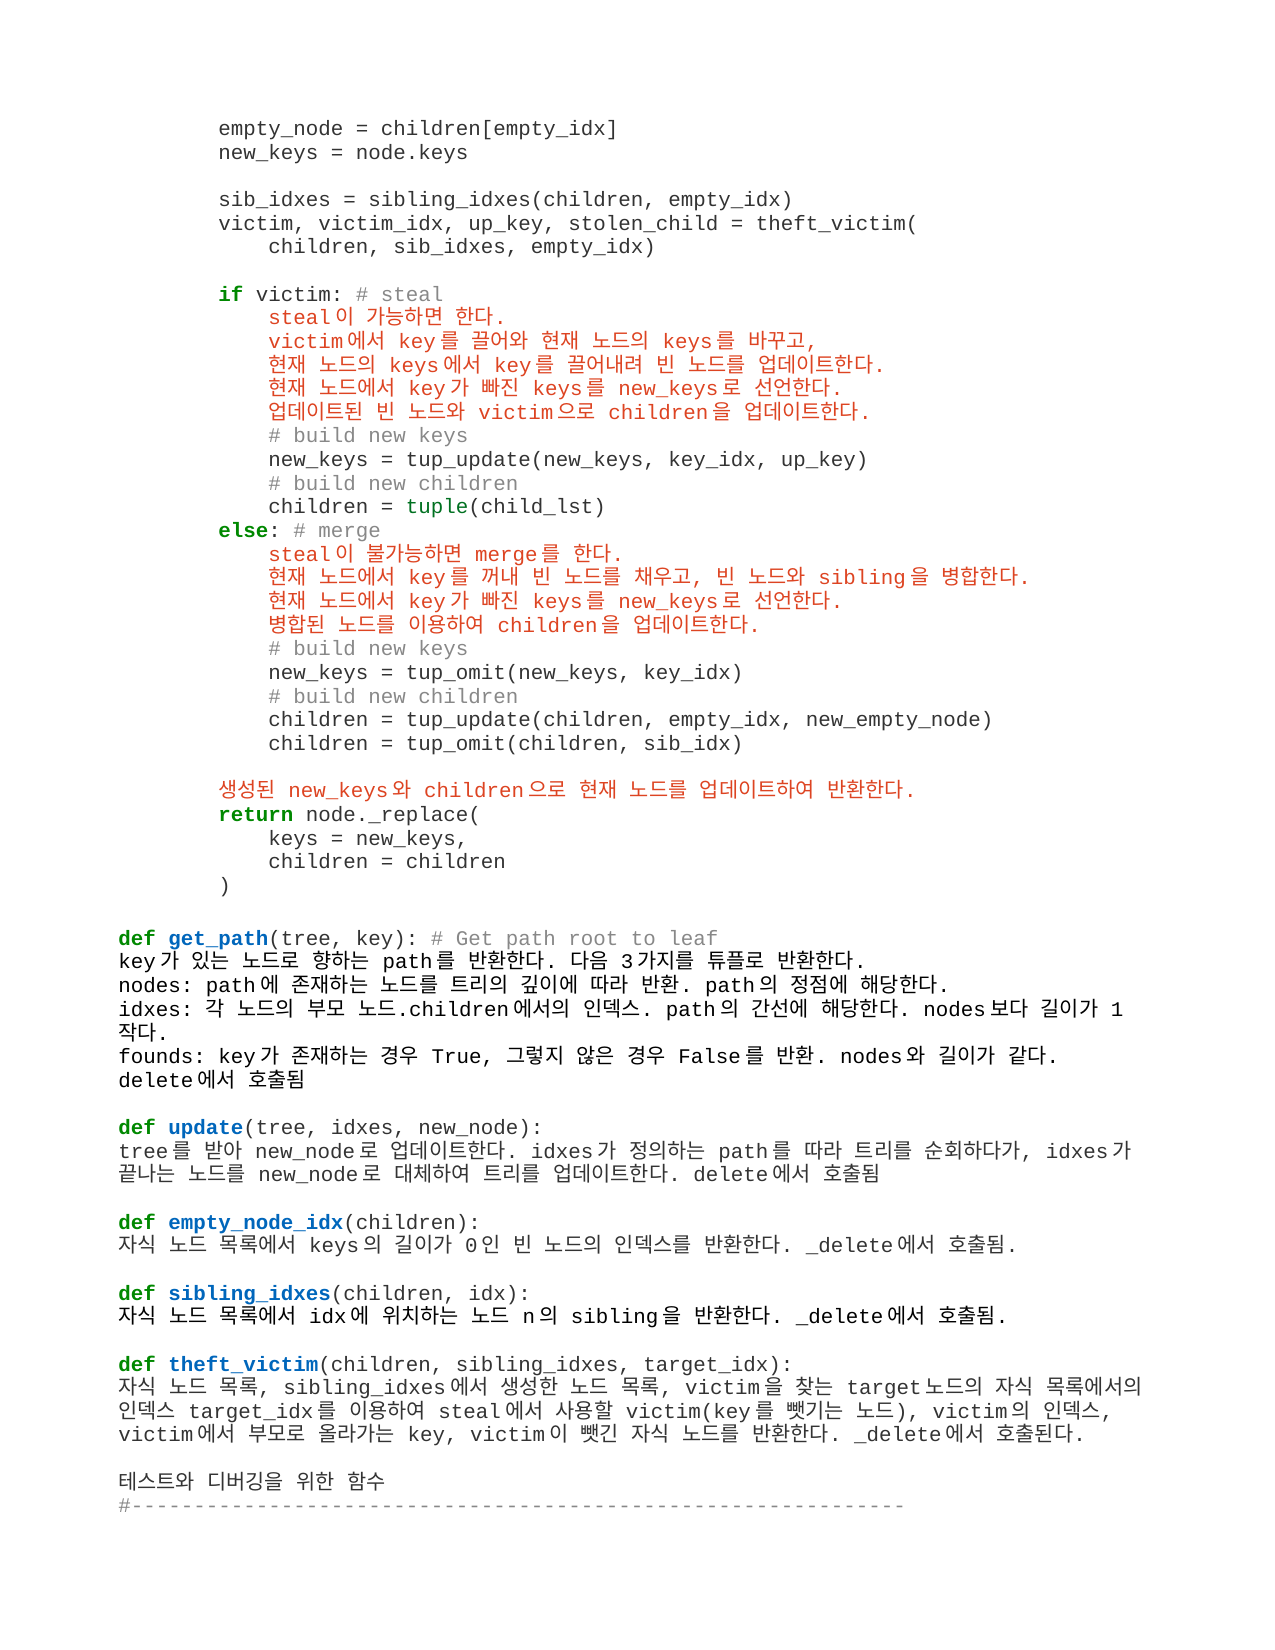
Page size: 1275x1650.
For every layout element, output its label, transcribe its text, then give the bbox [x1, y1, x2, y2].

text # build new keys [118, 426, 1157, 449]
text children = tuple(child_lst) [118, 496, 1157, 520]
text ) [118, 875, 1157, 898]
text def update(tree, idxes, new_node): [118, 1117, 1157, 1141]
text children = children [118, 851, 1157, 875]
text idxes: 각 노드의 부모 노드.children에서의 인덱스. path의 간선에 해당한다. nodes보다 길이가 1 작다. [118, 999, 1157, 1046]
text 현재 노드의 keys에서 key를 끌어내려 빈 노드를 업데이트한다. [118, 354, 1157, 378]
text keys = new_keys, [118, 827, 1157, 851]
text 현재 노드에서 key가 빠진 keys를 new_keys로 선언한다. [118, 591, 1157, 615]
text victim, victim_idx, up_key, stolen_child = theft_victim( [118, 213, 1157, 236]
text def sibling_idxes(children, idx): [118, 1283, 1157, 1306]
text key가 있는 노드로 향하는 path를 반환한다. 다음 3가지를 튜플로 반환한다. [118, 952, 1157, 975]
text # build new children [118, 686, 1157, 709]
text new_keys = node.keys [118, 142, 1157, 165]
text sib_idxes = sibling_idxes(children, empty_idx) [118, 189, 1157, 213]
text children = tup_update(children, empty_idx, new_empty_node) [118, 709, 1157, 733]
text 현재 노드에서 key가 빠진 keys를 new_keys로 선언한다. [118, 378, 1157, 402]
text return node._replace( [118, 804, 1157, 827]
text nodes: path에 존재하는 노드를 트리의 깊이에 따라 반환. path의 정점에 해당한다. [118, 975, 1157, 999]
text def theft_victim(children, sibling_idxes, target_idx): [118, 1353, 1157, 1377]
text new_keys = tup_omit(new_keys, key_idx) [118, 662, 1157, 686]
text else: # merge [118, 520, 1157, 544]
text def get_path(tree, key): # Get path root to leaf [118, 928, 1157, 952]
text founds: key가 존재하는 경우 True, 그렇지 않은 경우 False를 반환. nodes와 길이가 같다. [118, 1046, 1157, 1070]
text 병합된 노드를 이용하여 children을 업데이트한다. [118, 615, 1157, 638]
text children, sib_idxes, empty_idx) [118, 236, 1157, 260]
text 테스트와 디버깅을 위한 함수 [118, 1472, 1157, 1495]
text # build new children [118, 473, 1157, 496]
text steal이 가능하면 한다. [118, 307, 1157, 331]
text #-------------------------------------------------------------- [118, 1495, 1157, 1519]
text children = tup_omit(children, sib_idx) [118, 733, 1157, 757]
text 생성된 new_keys와 children으로 현재 노드를 업데이트하여 반환한다. [118, 780, 1157, 804]
text tree를 받아 new_node로 업데이트한다. idxes가 정의하는 path를 따라 트리를 순회하다가, idxes가 끝나는 노드를 new_node로 대체하여 트리를 업데이트한다. delete에서 호출됨 [118, 1141, 1157, 1188]
text steal이 불가능하면 merge를 한다. [118, 544, 1157, 567]
text 현재 노드에서 key를 꺼내 빈 노드를 채우고, 빈 노드와 sibling을 병합한다. [118, 567, 1157, 591]
text def empty_node_idx(children): [118, 1212, 1157, 1235]
text 자식 노드 목록에서 idx에 위치하는 노드 n의 sibling을 반환한다. _delete에서 호출됨. [118, 1306, 1157, 1330]
text # build new keys [118, 638, 1157, 662]
text if victim: # steal [118, 284, 1157, 307]
text 자식 노드 목록, sibling_idxes에서 생성한 노드 목록, victim을 찾는 target노드의 자식 목록에서의 인덱스 target_idx를 이용하여 steal에서 사용할 victim(key를 뺏기는 노드), victim의 인덱스, victim에서 부모로 올라가는 key, victim이 뺏긴 자식 노드를 반환한다. _delete에서 호출된다. [118, 1377, 1157, 1448]
text victim에서 key를 끌어와 현재 노드의 keys를 바꾸고, [118, 331, 1157, 354]
text new_keys = tup_update(new_keys, key_idx, up_key) [118, 449, 1157, 473]
text 업데이트된 빈 노드와 victim으로 children을 업데이트한다. [118, 402, 1157, 426]
text empty_node = children[empty_idx] [118, 118, 1157, 142]
text delete에서 호출됨 [118, 1070, 1157, 1093]
text 자식 노드 목록에서 keys의 길이가 0인 빈 노드의 인덱스를 반환한다. _delete에서 호출됨. [118, 1235, 1157, 1259]
